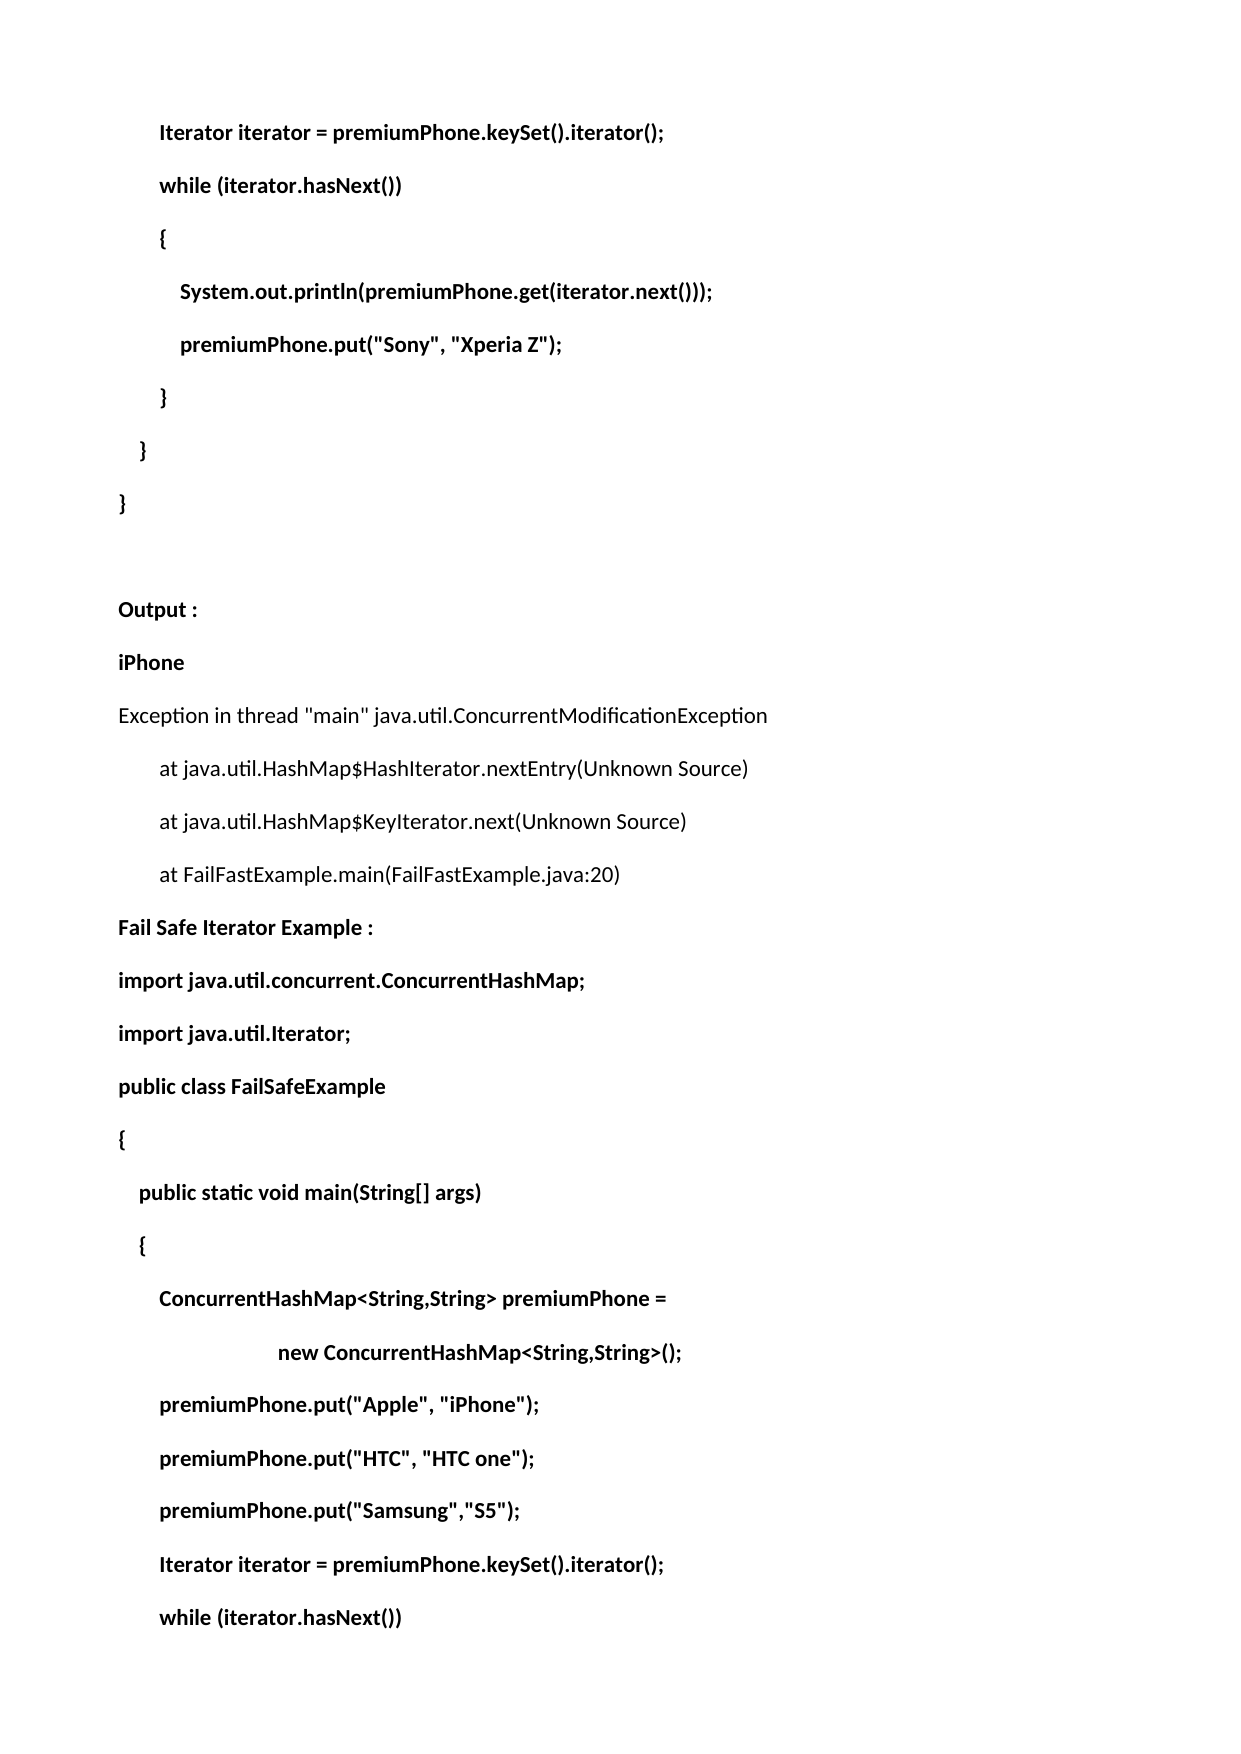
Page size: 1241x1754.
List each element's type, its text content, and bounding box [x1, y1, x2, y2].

text Output : [118, 595, 1122, 623]
text Iterator iterator = premiumPhone.keySet().iterator(); [118, 118, 1122, 146]
text public class FailSafeExample [118, 1072, 1122, 1101]
text new ConcurrentHashMap<String,String>(); [118, 1338, 1122, 1366]
text { [118, 1126, 1122, 1153]
text } [118, 489, 1122, 517]
text premiumPhone.put("HTC", "HTC one"); [118, 1444, 1122, 1472]
text { [118, 1232, 1122, 1259]
text at java.util.HashMap$HashIterator.nextEntry(Unknown Source) [118, 754, 1122, 782]
text System.out.println(premiumPhone.get(iterator.next())); [118, 277, 1122, 305]
text { [118, 224, 1122, 252]
text public static void main(String[] args) [118, 1178, 1122, 1207]
text premiumPhone.put("Sony", "Xperia Z"); [118, 330, 1122, 358]
text at FailFastExample.main(FailFastExample.java:20) [118, 860, 1122, 888]
text at java.util.HashMap$KeyIterator.next(Unknown Source) [118, 807, 1122, 835]
text Iterator iterator = premiumPhone.keySet().iterator(); [118, 1550, 1122, 1578]
text Fail Safe Iterator Example : [118, 913, 1122, 941]
text Exception in thread "main" java.util.ConcurrentModificationException [118, 701, 1122, 729]
text } [118, 436, 1122, 464]
text iPhone [118, 648, 1122, 676]
text ConcurrentHashMap<String,String> premiumPhone = [118, 1284, 1122, 1313]
text while (iterator.hasNext()) [118, 171, 1122, 199]
text import java.util.Iterator; [118, 1019, 1122, 1047]
text import java.util.concurrent.ConcurrentHashMap; [118, 966, 1122, 994]
text while (iterator.hasNext()) [118, 1603, 1122, 1631]
text premiumPhone.put("Samsung","S5"); [118, 1497, 1122, 1525]
text premiumPhone.put("Apple", "iPhone"); [118, 1391, 1122, 1419]
text } [118, 383, 1122, 411]
